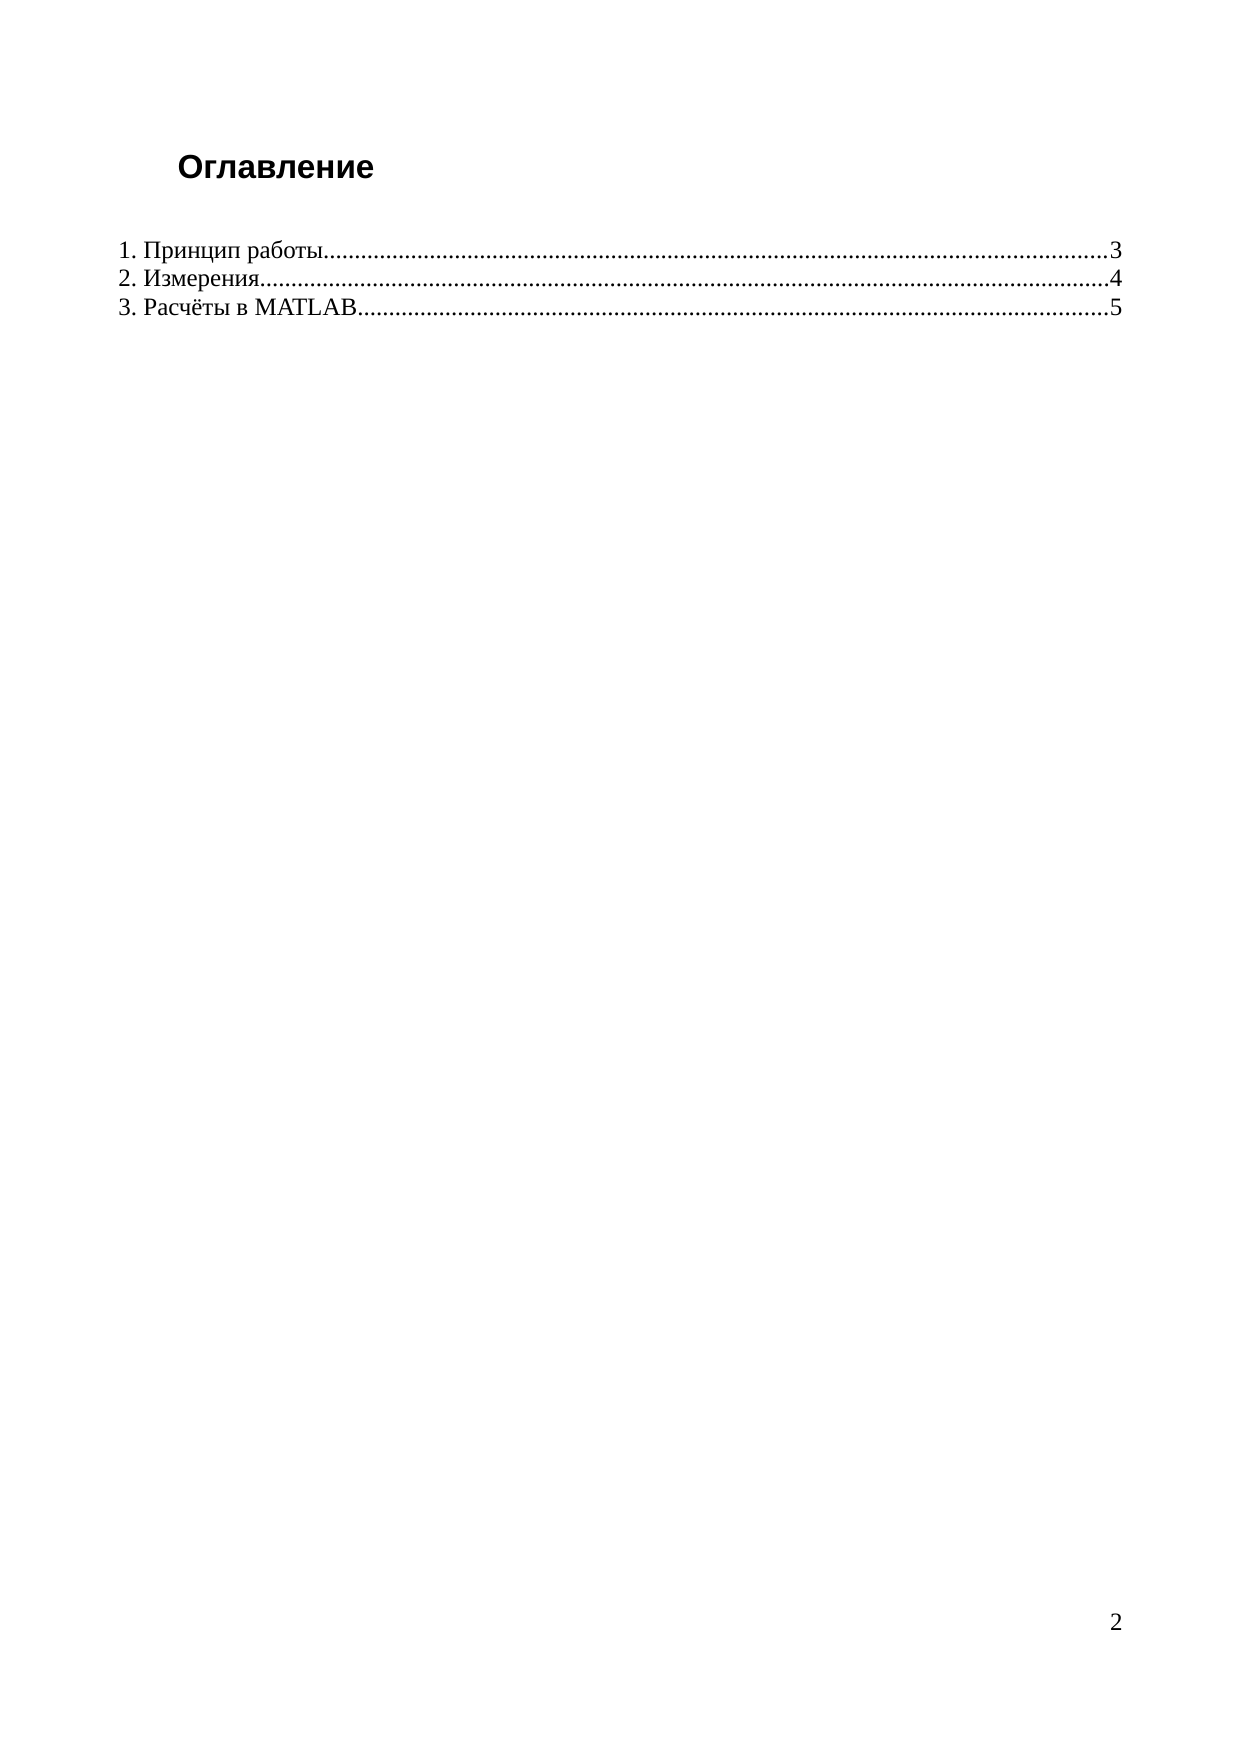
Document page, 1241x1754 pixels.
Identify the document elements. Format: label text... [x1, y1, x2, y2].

subtitle Оглавление [118, 148, 1122, 186]
text 2. Измерения 4 [118, 263, 1122, 292]
text 3. Расчёты в MATLAB 5 [118, 292, 1122, 321]
text 1. Принцип работы 3 [118, 235, 1122, 263]
